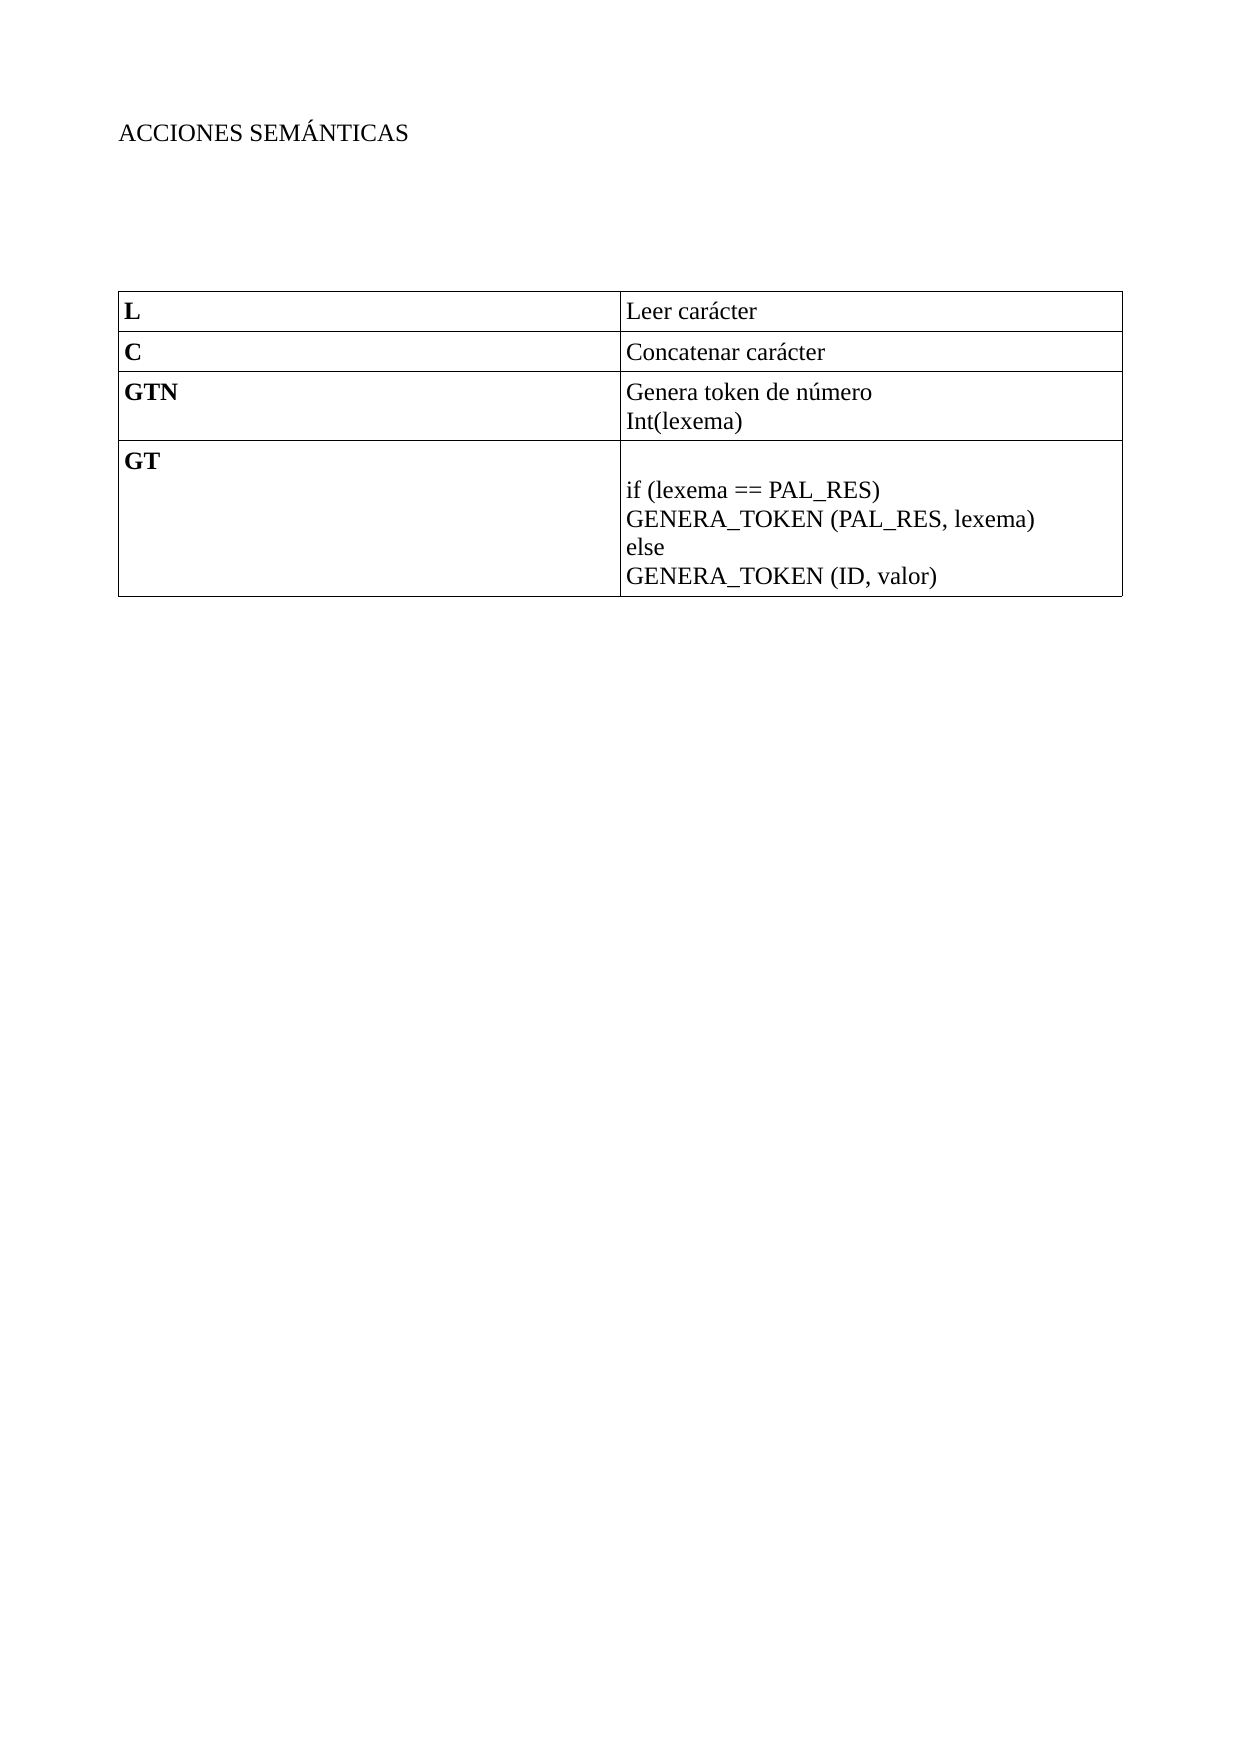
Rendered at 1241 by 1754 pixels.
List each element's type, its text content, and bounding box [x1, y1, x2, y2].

table_header L [119, 292, 620, 331]
table_cell GTN [119, 372, 620, 440]
table_cell Concatenar carácter [621, 332, 1122, 371]
table_cell GT [119, 441, 620, 596]
table_cell if (lexema == PAL_RES) GENERA_TOKEN (PAL_RES, lexema) else GENERA_TOKEN (ID, valor) [621, 441, 1122, 596]
table_cell Genera token de número Int(lexema) [621, 372, 1122, 440]
table_cell C [119, 332, 620, 371]
table_header Leer carácter [621, 292, 1122, 331]
text ACCIONES SEMÁNTICAS [118, 118, 1122, 147]
